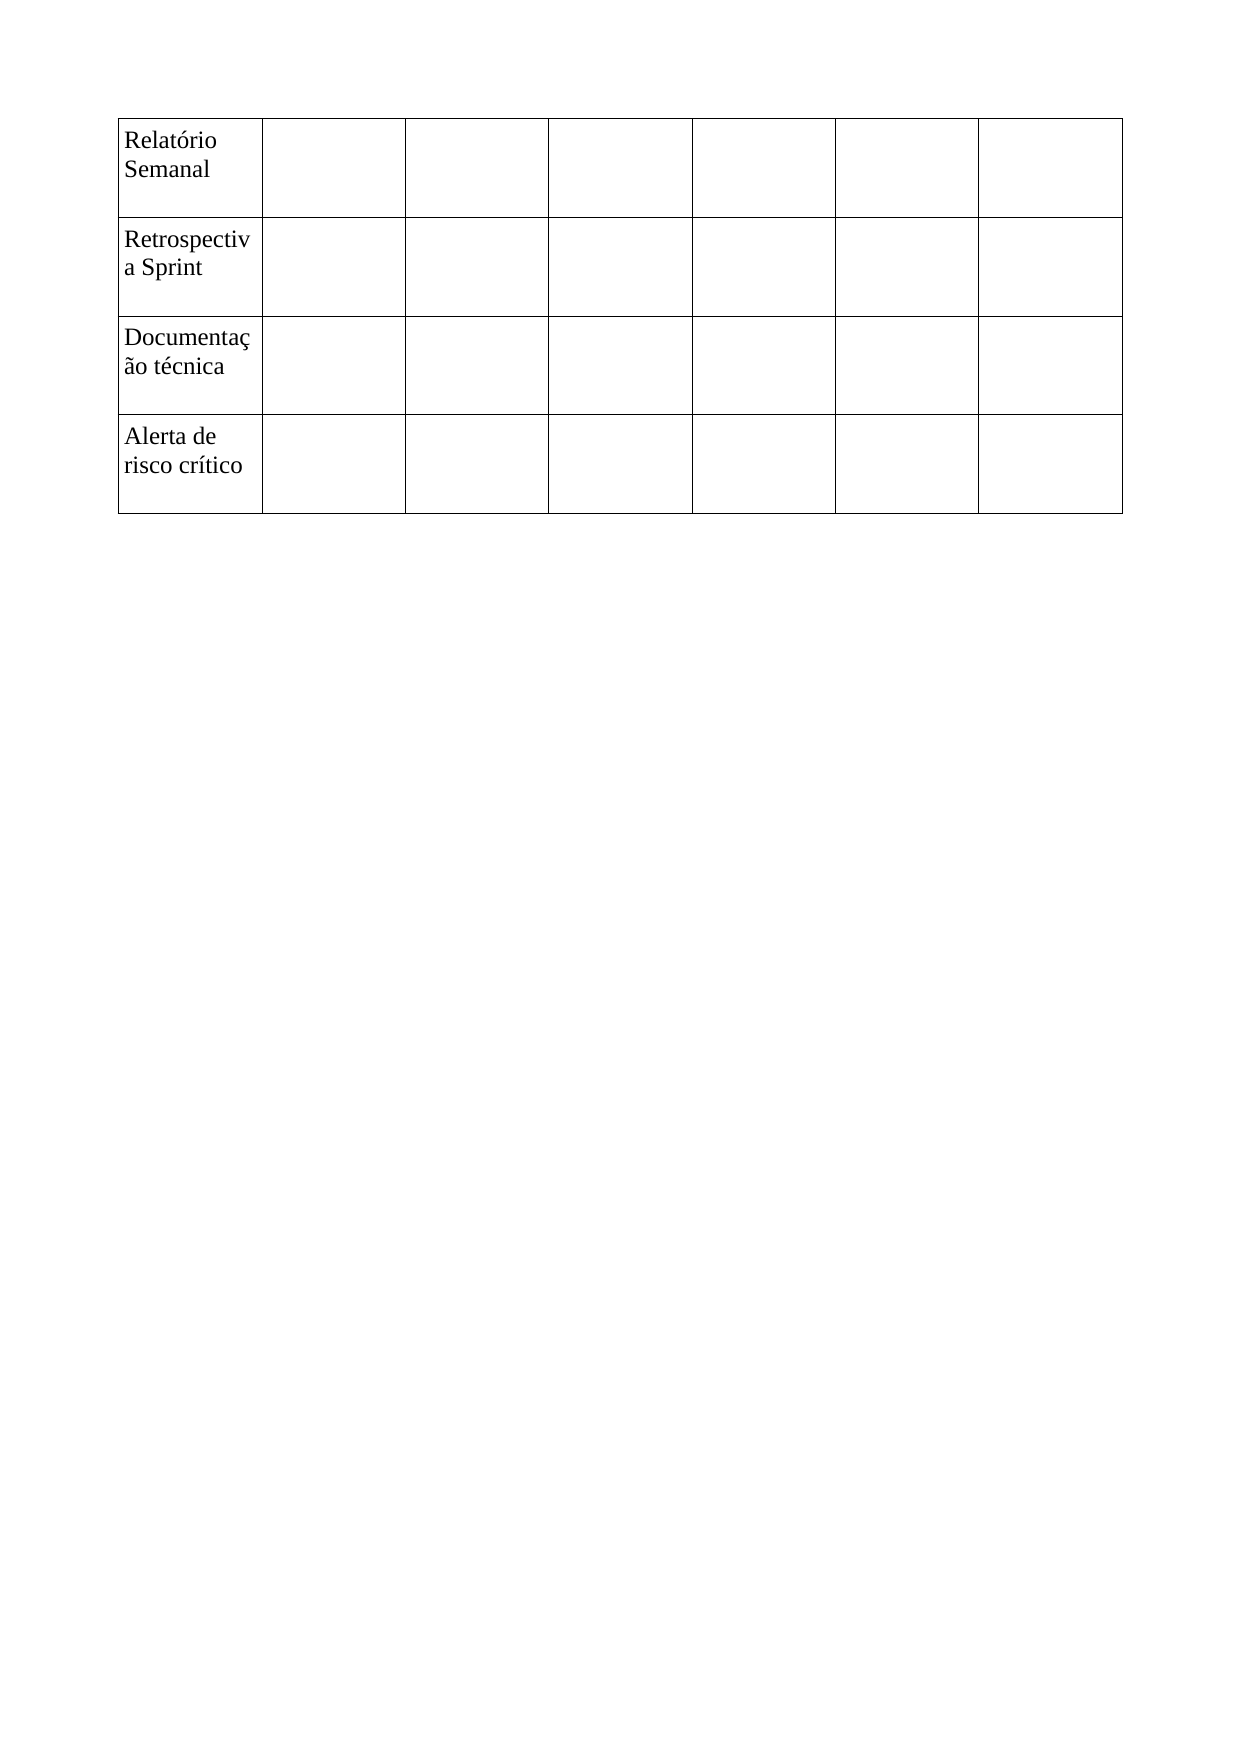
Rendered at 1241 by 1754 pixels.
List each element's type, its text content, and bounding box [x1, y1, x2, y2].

table_cell [836, 218, 978, 316]
table_cell [836, 119, 978, 217]
table_cell [979, 317, 1122, 414]
table_cell [693, 218, 835, 316]
table_cell Retrospectiva Sprint [119, 218, 262, 316]
table_cell [406, 415, 548, 513]
table_cell [263, 317, 405, 414]
table_cell Relatório Semanal [119, 119, 262, 217]
table_cell [979, 119, 1122, 217]
table_cell [549, 415, 692, 513]
table_cell [979, 415, 1122, 513]
table_cell [979, 218, 1122, 316]
table_cell [406, 119, 548, 217]
table_cell [406, 317, 548, 414]
table_cell [693, 317, 835, 414]
table_cell [693, 415, 835, 513]
table_cell [263, 415, 405, 513]
table_cell Documentação técnica [119, 317, 262, 414]
table_cell [549, 317, 692, 414]
table_cell [406, 218, 548, 316]
table_cell [549, 218, 692, 316]
table_cell [836, 415, 978, 513]
table_cell Alerta de risco crítico [119, 415, 262, 513]
table_cell [836, 317, 978, 414]
table_cell [693, 119, 835, 217]
table_cell [263, 218, 405, 316]
table_cell [263, 119, 405, 217]
table_cell [549, 119, 692, 217]
